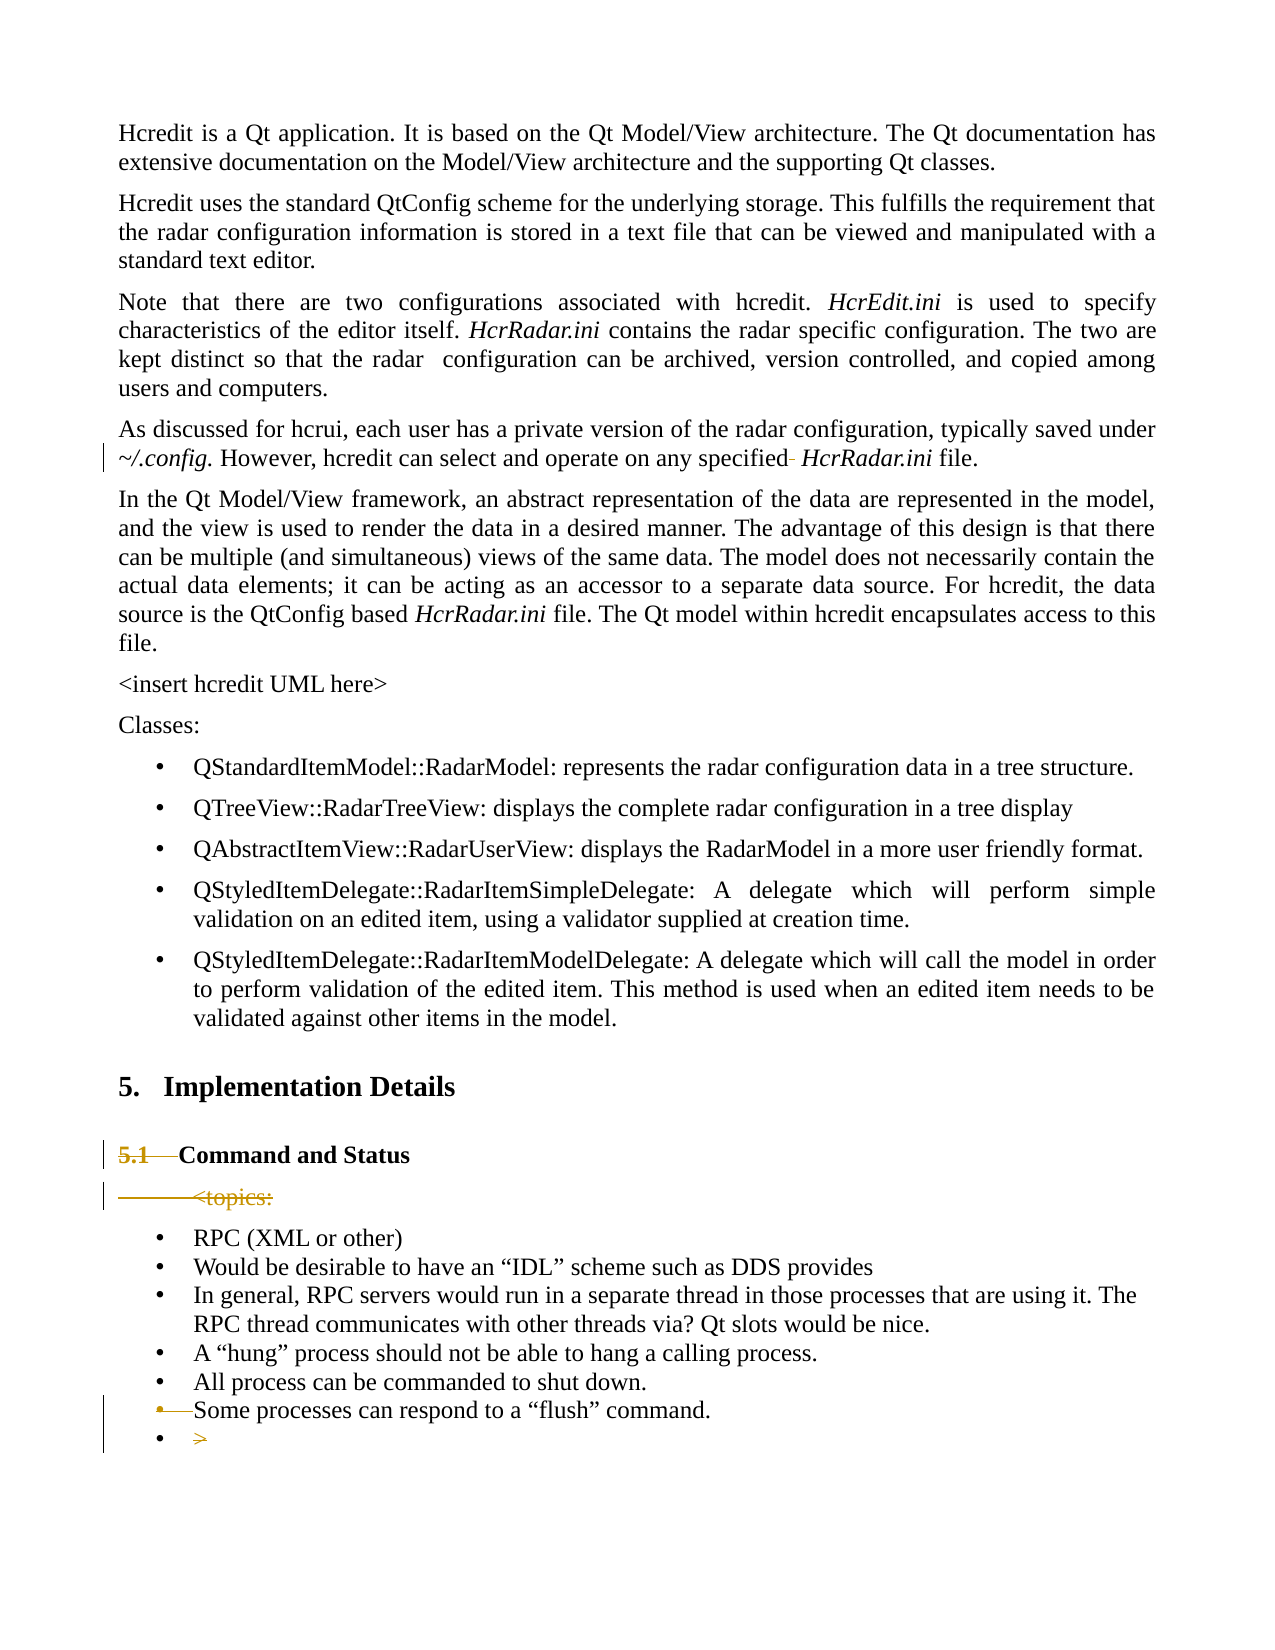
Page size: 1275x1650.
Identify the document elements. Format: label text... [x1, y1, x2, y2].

list QTreeView::RadarTreeView: displays the complete radar configuration in a tree display [156, 793, 1157, 822]
list Some processes can respond to a “flush” command. [156, 1395, 1157, 1424]
subtitle Implementation Details [118, 1069, 1157, 1103]
text <insert hcredit UML here> [118, 669, 1157, 698]
text Hcredit is a Qt application. It is based on the Qt Model/View architecture. The Qt documentation has extensive documentation on the Model/View architecture and the supporting Qt classes. [118, 118, 1157, 176]
text Classes: [118, 711, 1157, 739]
list QStandardItemModel::RadarModel: represents the radar configuration data in a tree structure. [156, 752, 1157, 781]
text Note that there are two configurations associated with hcredit. HcrEdit.ini is used to specify characteristics of the editor itself. HcrRadar.ini contains the radar specific configuration. The two are kept distinct so that the radar configuration can be archived, version controlled, and copied among users and computers. [118, 287, 1157, 402]
text In the Qt Model/View framework, an abstract representation of the data are represented in the model, and the view is used to render the data in a desired manner. The advantage of this design is that there can be multiple (and simultaneous) views of the same data. The model does not necessarily contain the actual data elements; it can be acting as an accessor to a separate data source. For hcredit, the data source is the QtConfig based HcrRadar.ini file. The Qt model within hcredit encapsulates access to this file. [118, 484, 1157, 657]
list QStyledItemDelegate::RadarItemSimpleDelegate: A delegate which will perform simple validation on an edited item, using a validator supplied at creation time. [156, 876, 1157, 933]
list QStyledItemDelegate::RadarItemModelDelegate: A delegate which will call the model in order to perform validation of the edited item. This method is used when an edited item needs to be validated against other items in the model. [156, 946, 1157, 1032]
list In general, RPC servers would run in a separate thread in those processes that are using it. The RPC thread communicates with other threads via? Qt slots would be nice. [156, 1280, 1157, 1338]
list A “hung” process should not be able to hang a calling process. [156, 1338, 1157, 1367]
list RPC (XML or other) [156, 1223, 1157, 1252]
text Hcredit uses the standard QtConfig scheme for the underlying storage. This fulfills the requirement that the radar configuration information is stored in a text file that can be viewed and manipulated with a standard text editor. [118, 188, 1157, 274]
list QAbstractItemView::RadarUserView: displays the RadarModel in a more user friendly format. [156, 834, 1157, 863]
text As discussed for hcrui, each user has a private version of the radar configuration, typically saved under ~/.config. However, hcredit can select and operate on any specified HcrRadar.ini file. [118, 414, 1157, 472]
list Would be desirable to have an “IDL” scheme such as DDS provides [156, 1252, 1157, 1280]
subtitle Command and Status [118, 1140, 1157, 1210]
list All process can be commanded to shut down. [156, 1367, 1157, 1395]
